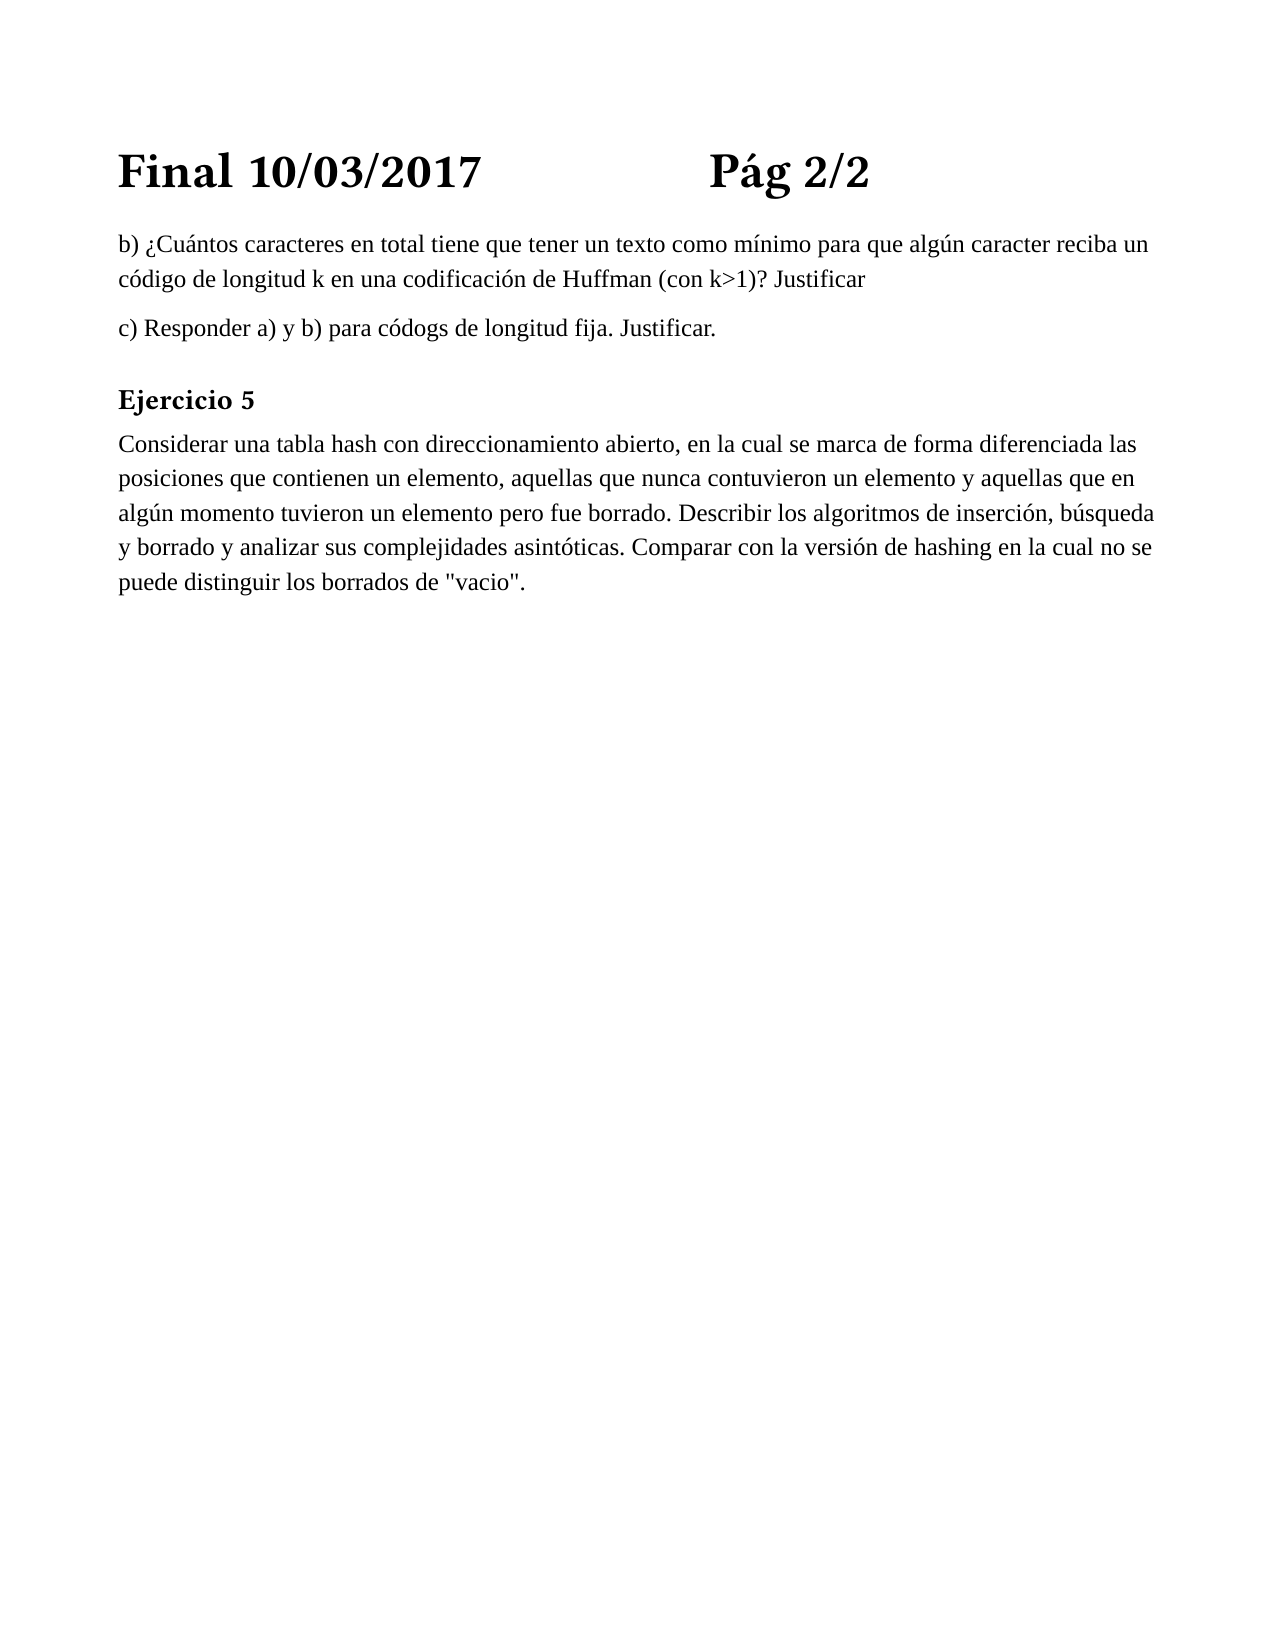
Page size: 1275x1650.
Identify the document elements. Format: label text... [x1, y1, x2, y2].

text b) ¿Cuántos caracteres en total tiene que tener un texto como mínimo para que algún caracter reciba un código de longitud k en una codificación de Huffman (con k>1)? Justificar [118, 229, 1157, 293]
text c) Responder a) y b) para códogs de longitud fija. Justificar. [118, 313, 1157, 342]
subtitle Ejercicio 5 [118, 383, 1157, 416]
text Considerar una tabla hash con direccionamiento abierto, en la cual se marca de forma diferenciada las posiciones que contienen un elemento, aquellas que nunca contuvieron un elemento y aquellas que en algún momento tuvieron un elemento pero fue borrado. Describir los algoritmos de inserción, búsqueda y borrado y analizar sus complejidades asintóticas. Comparar con la versión de hashing en la cual no se puede distinguir los borrados de "vacio". [118, 429, 1157, 595]
